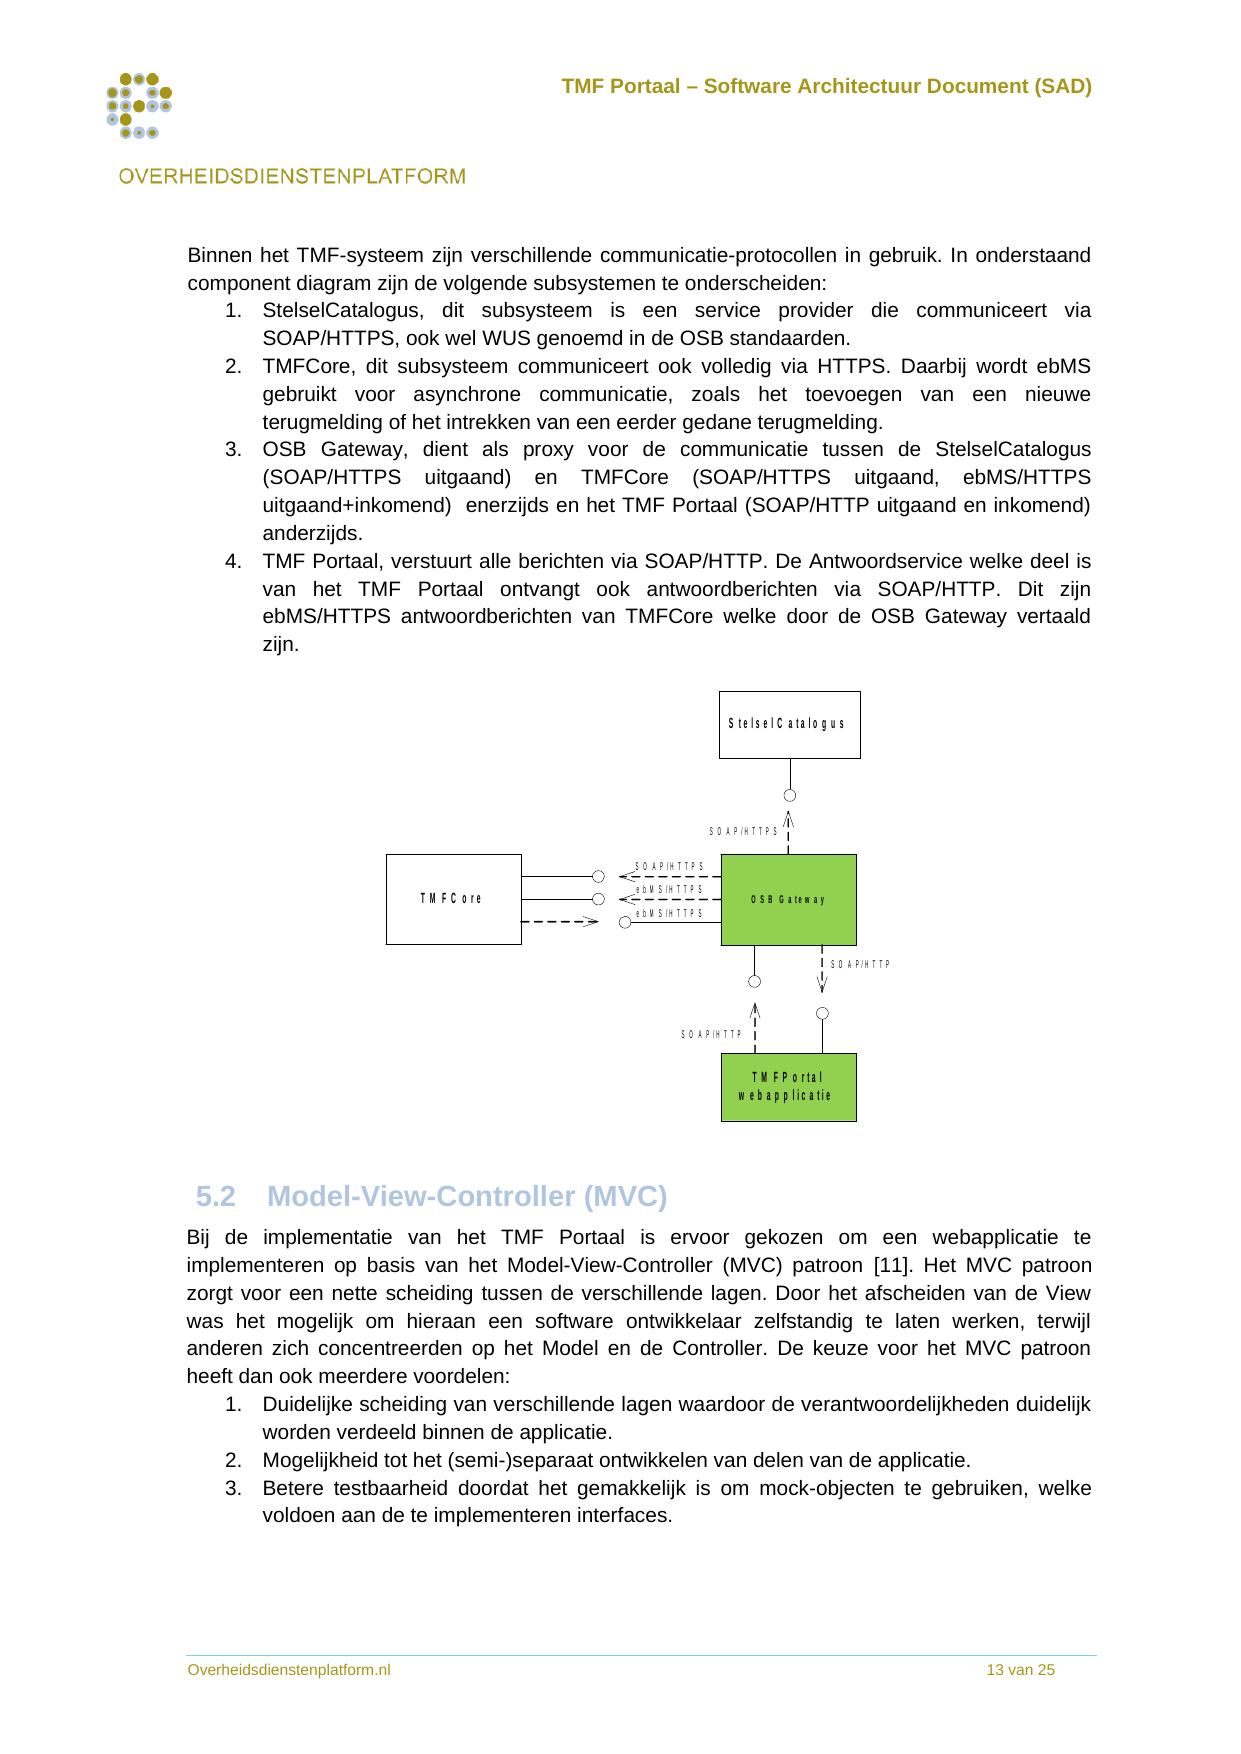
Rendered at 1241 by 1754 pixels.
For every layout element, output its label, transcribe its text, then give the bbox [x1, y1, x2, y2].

list TMFCore, dit subsysteem communiceert ook volledig via HTTPS. Daarbij wordt ebMS gebruikt voor asynchrone communicatie, zoals het toevoegen van een nieuwe terugmelding of het intrekken van een eerder gedane terugmelding. [225, 354, 1092, 433]
list Duidelijke scheiding van verschillende lagen waardoor de verantwoordelijkheden duidelijk worden verdeeld binnen de applicatie. [225, 1393, 1092, 1444]
picture [106, 73, 470, 188]
list OSB Gateway, dient als proxy voor de communicatie tussen de StelselCatalogus (SOAP/HTTPS uitgaand) en TMFCore (SOAP/HTTPS uitgaand, ebMS/HTTPS uitgaand+inkomend) enerzijds en het TMF Portaal (SOAP/HTTP uitgaand en inkomend) anderzijds. [225, 438, 1092, 545]
list Mogelijkheid tot het (semi-)separaat ontwikkelen van delen van de applicatie. [225, 1448, 1092, 1471]
text Binnen het TMF-systeem zijn verschillende communicatie-protocollen in gebruik. In onderstaand component diagram zijn de volgende subsystemen te onderscheiden: [187, 243, 1092, 294]
text Bij de implementatie van het TMF Portaal is ervoor gekozen om een webapplicatie te implementeren op basis van het Model-View-Controller (MVC) patroon [11]. Het MVC patroon zorgt voor een nette scheiding tussen de verschillende lagen. Door het afscheiden van de View was het mogelijk om hieraan een software ontwikkelaar zelfstandig te laten werken, terwijl anderen zich concentreerden op het Model en de Controller. De keuze voor het MVC patroon heeft dan ook meerdere voordelen: [186, 1226, 1092, 1388]
list TMF Portaal, verstuurt alle berichten via SOAP/HTTP. De Antwoordservice welke deel is van het TMF Portaal ontvangt ook antwoordberichten via SOAP/HTTP. Dit zijn ebMS/HTTPS antwoordberichten van TMFCore welke door de OSB Gateway vertaald zijn. [225, 549, 1092, 656]
subtitle Model-View-Controller (MVC) [187, 1180, 1092, 1213]
list StelselCatalogus, dit subsysteem is een service provider die communiceert via SOAP/HTTPS, ook wel WUS genoemd in de OSB standaarden. [225, 299, 1092, 350]
list Betere testbaarheid doordat het gemakkelijk is om mock-objecten te gebruiken, welke voldoen aan de te implementeren interfaces. [225, 1476, 1092, 1527]
